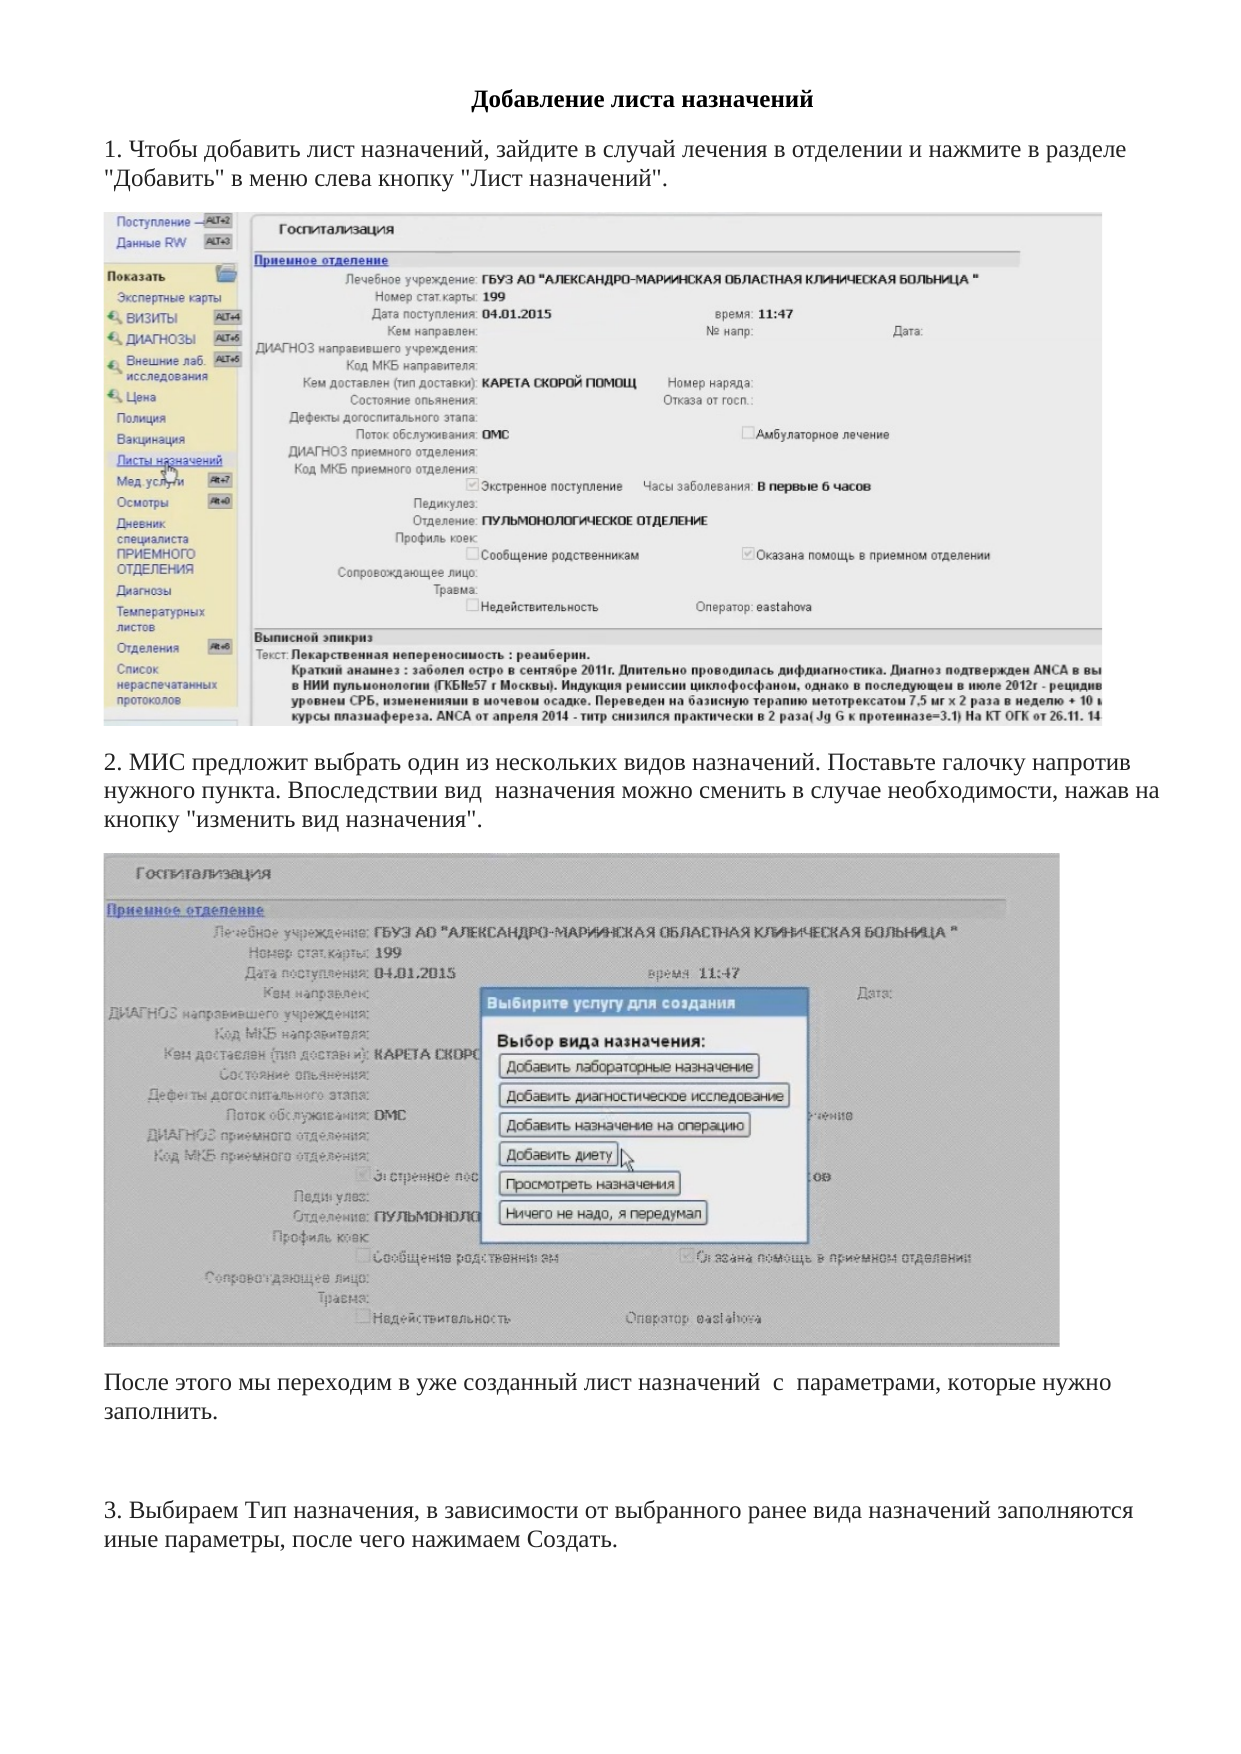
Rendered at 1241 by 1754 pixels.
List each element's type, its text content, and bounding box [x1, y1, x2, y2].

text 3. Выбираем Тип назначения, в зависимости от выбранного ранее вида назначений заполняются иные параметры, после чего нажимаем Создать. [103, 1495, 1181, 1553]
text Добавление листа назначений [103, 84, 1181, 113]
text 2. МИС предложит выбрать один из нескольких видов назначений. Поставьте галочку напротив нужного пункта. Впоследствии вид назначения можно сменить в случае необходимости, нажав на кнопку "изменить вид назначения". [103, 747, 1181, 833]
text После этого мы переходим в уже созданный лист назначений с параметрами, которые нужно заполнить. [103, 1367, 1181, 1425]
text 1. Чтобы добавить лист назначений, зайдите в случай лечения в отделении и нажмите в разделе "Добавить" в меню слева кнопку "Лист назначений". [103, 134, 1181, 191]
